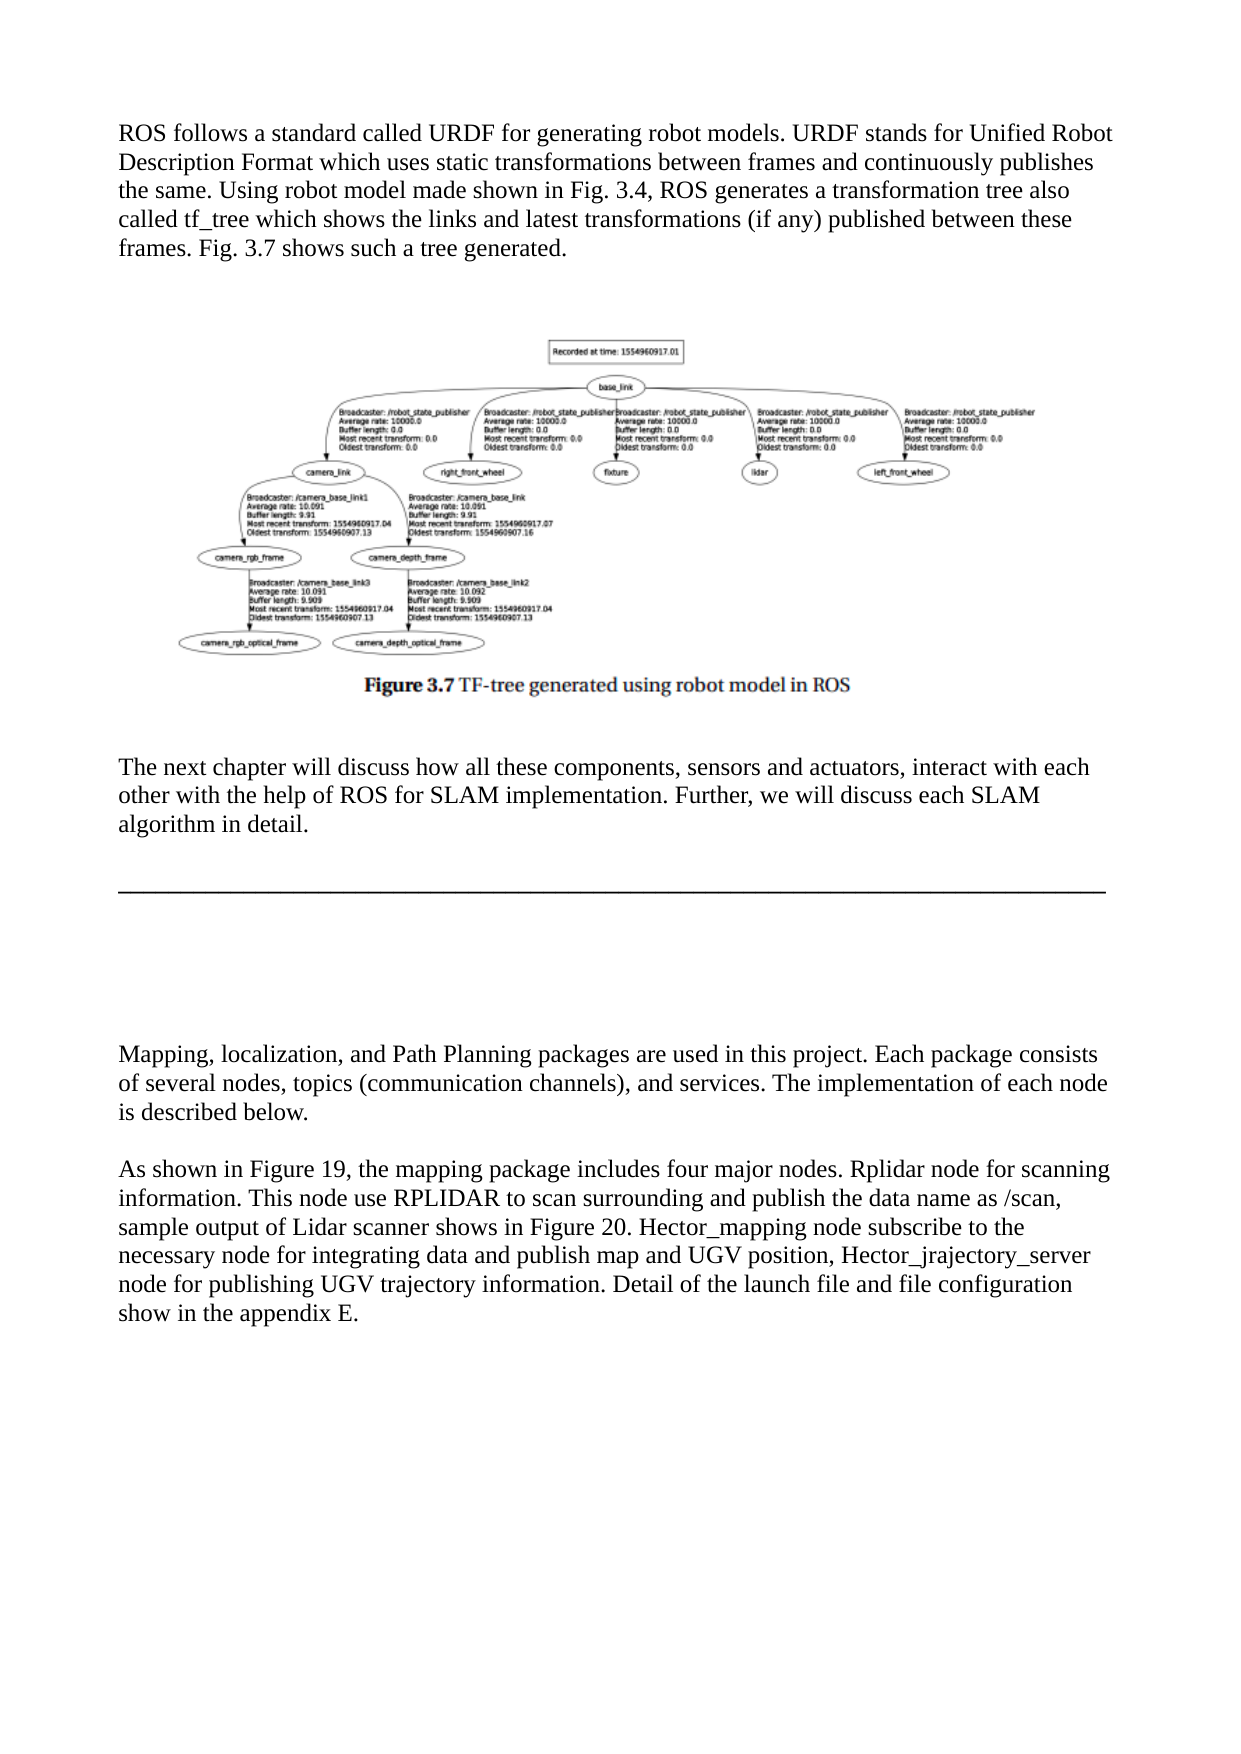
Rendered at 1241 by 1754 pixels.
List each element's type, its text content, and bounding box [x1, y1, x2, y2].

text Mapping, localization, and Path Planning packages are used in this project. Each package consists of several nodes, topics (communication channels), and services. The implementation of each node is described below. [118, 1039, 1122, 1126]
text The next chapter will discuss how all these components, sensors and actuators, interact with each other with the help of ROS for SLAM implementation. Further, we will discuss each SLAM algorithm in detail. [118, 752, 1122, 838]
text ROS follows a standard called URDF for generating robot models. URDF stands for Unified Robot Description Format which uses static transformations between frames and continuously publishes the same. Using robot model made shown in Fig. 3.4, ROS generates a transformation tree also called tf_tree which shows the links and latest transformations (if any) published between these frames. Fig. 3.7 shows such a tree generated. [118, 118, 1122, 262]
text _______________________________________________________________________________ [118, 867, 1122, 896]
picture [130, 305, 1105, 724]
text As shown in Figure 19, the mapping package includes four major nodes. Rplidar node for scanning information. This node use RPLIDAR to scan surrounding and publish the data name as /scan, sample output of Lidar scanner shows in Figure 20. Hector_mapping node subscribe to the necessary node for integrating data and publish map and UGV position, Hector_jrajectory_server node for publishing UGV trajectory information. Detail of the launch file and file configuration show in the appendix E. [118, 1154, 1122, 1327]
